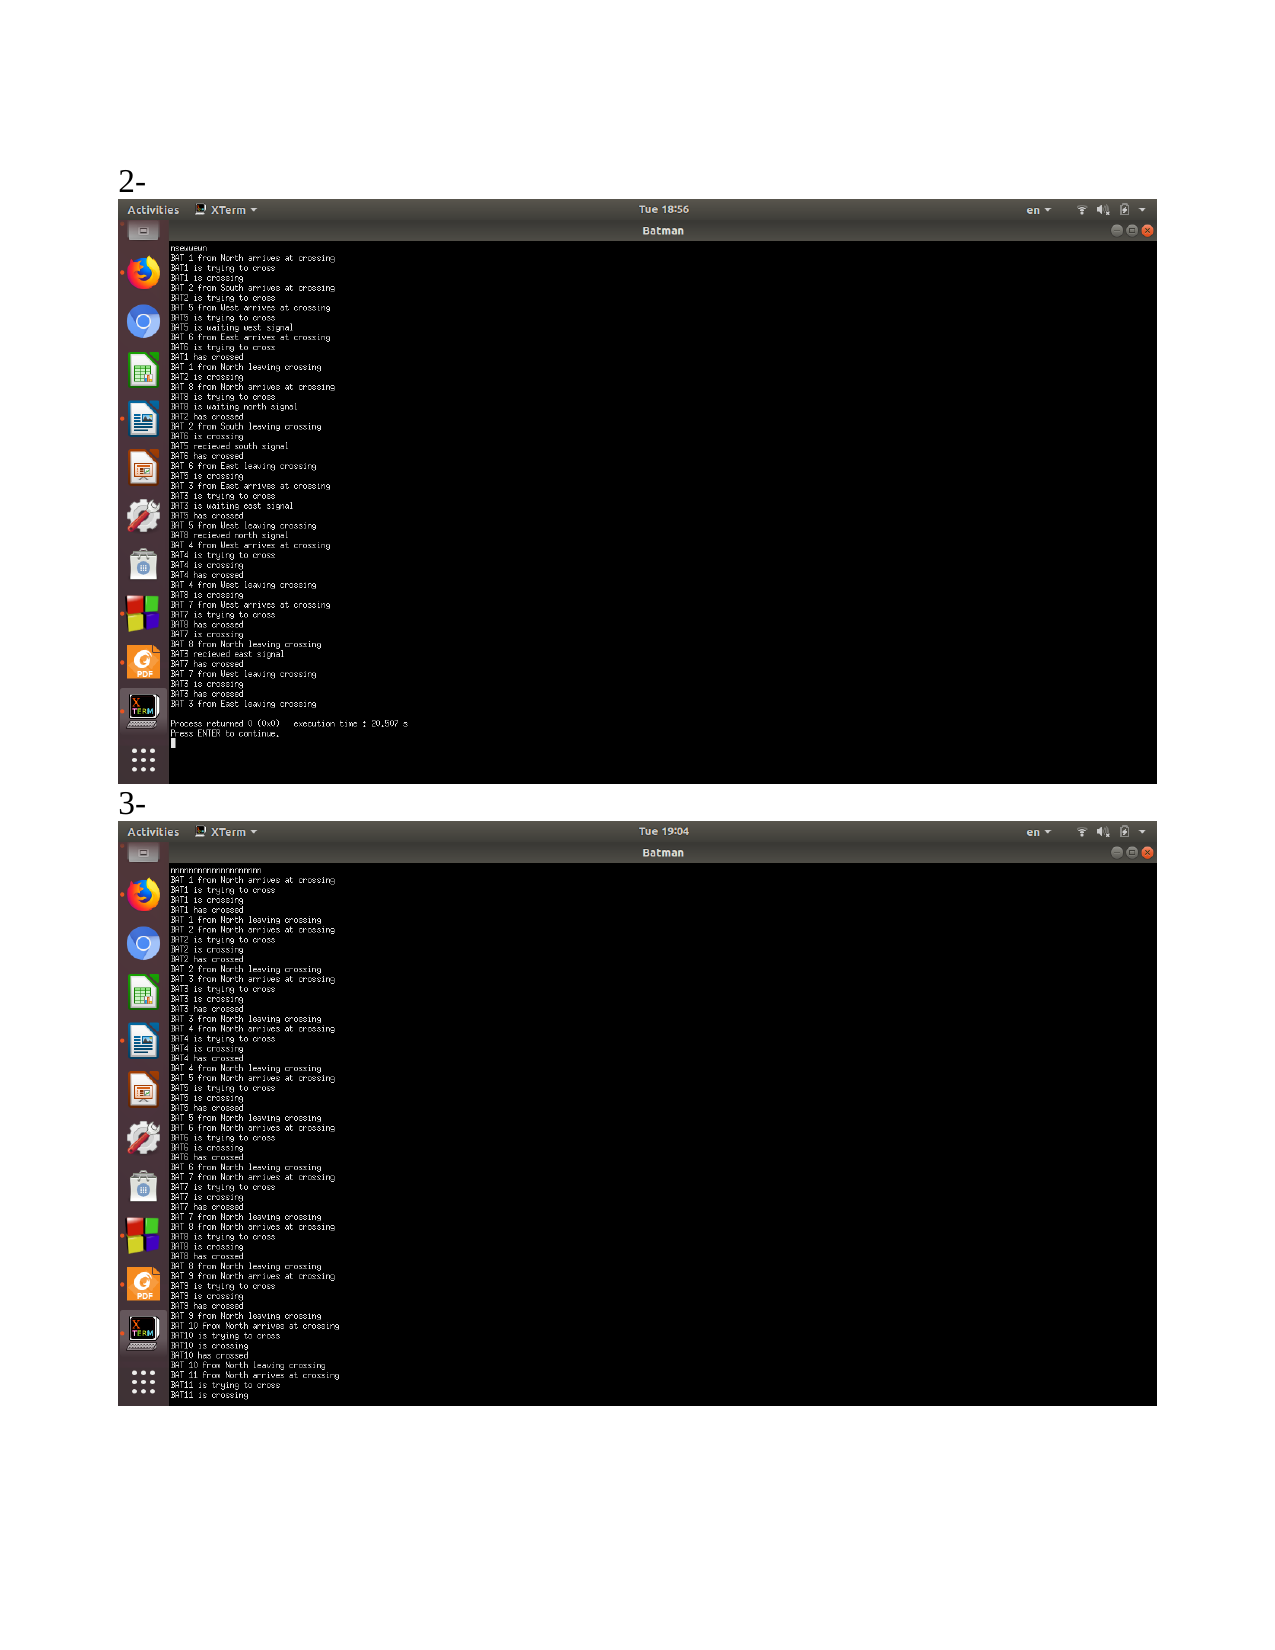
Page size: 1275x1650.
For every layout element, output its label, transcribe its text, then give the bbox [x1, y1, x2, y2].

text 2- [118, 161, 1157, 199]
picture [118, 821, 1157, 1406]
text 3- [118, 784, 1157, 821]
picture [118, 199, 1157, 784]
